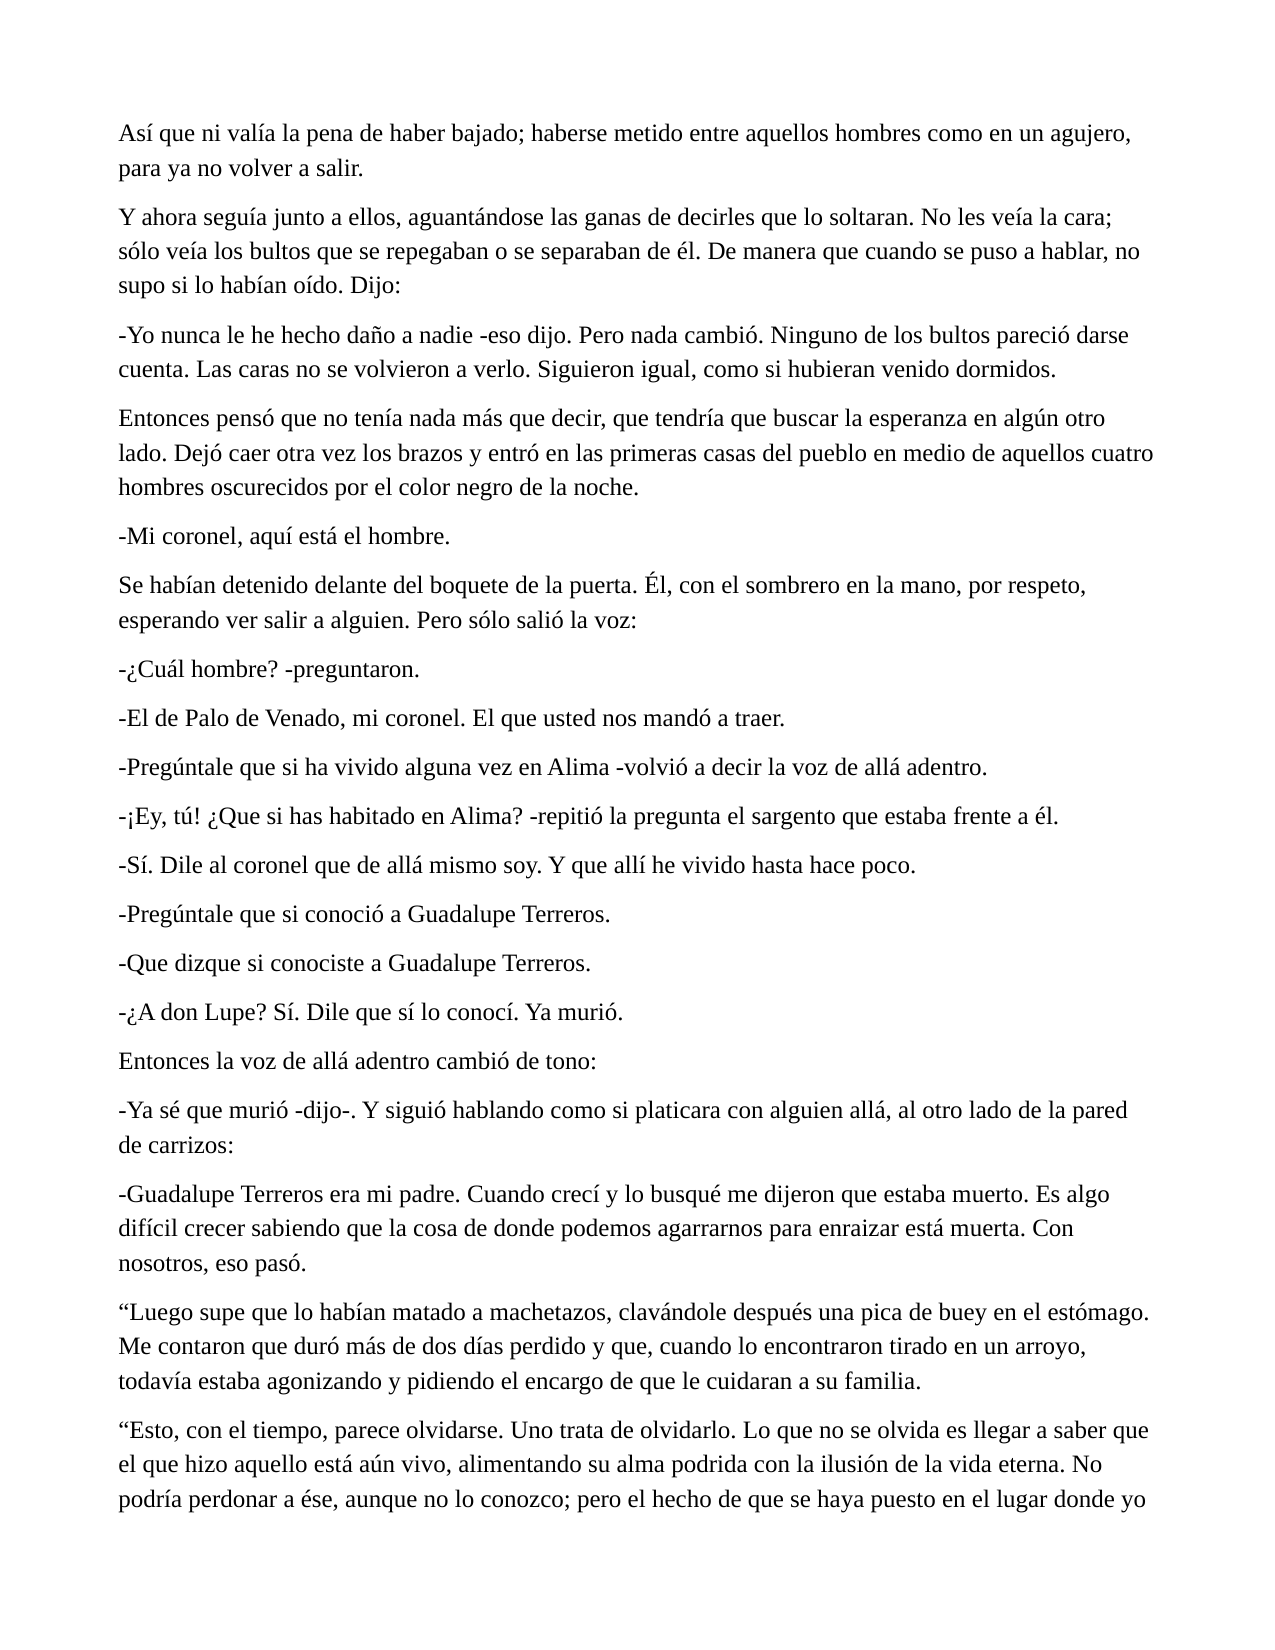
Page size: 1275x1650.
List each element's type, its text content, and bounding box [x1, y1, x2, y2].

text -Pregúntale que si conoció a Guadalupe Terreros. [118, 899, 1157, 928]
text -Que dizque si conociste a Guadalupe Terreros. [118, 948, 1157, 977]
text -El de Palo de Venado, mi coronel. El que usted nos mandó a traer. [118, 703, 1157, 732]
text -Ya sé que murió -dijo-. Y siguió hablando como si platicara con alguien allá, al otro lado de la pared de carrizos: [118, 1095, 1157, 1159]
text Así que ni valía la pena de haber bajado; haberse metido entre aquellos hombres como en un agujero, para ya no volver a salir. [118, 118, 1157, 181]
text -Guadalupe Terreros era mi padre. Cuando crecí y lo busqué me dijeron que estaba muerto. Es algo difícil crecer sabiendo que la cosa de donde podemos agarrarnos para enraizar está muerta. Con nosotros, eso pasó. [118, 1179, 1157, 1277]
text -¿A don Lupe? Sí. Dile que sí lo conocí. Ya murió. [118, 997, 1157, 1026]
text -Pregúntale que si ha vivido alguna vez en Alima -volvió a decir la voz de allá adentro. [118, 752, 1157, 781]
text Y ahora seguía junto a ellos, aguantándose las ganas de decirles que lo soltaran. No les veía la cara; sólo veía los bultos que se repegaban o se separaban de él. De manera que cuando se puso a hablar, no supo si lo habían oído. Dijo: [118, 202, 1157, 299]
text “Esto, con el tiempo, parece olvidarse. Uno trata de olvidarlo. Lo que no se olvida es llegar a saber que el que hizo aquello está aún vivo, alimentando su alma podrida con la ilusión de la vida eterna. No podría perdonar a ése, aunque no lo conozco; pero el hecho de que se haya puesto en el lugar donde yo [118, 1415, 1157, 1513]
text -Mi coronel, aquí está el hombre. [118, 521, 1157, 550]
text -Yo nunca le he hecho daño a nadie -eso dijo. Pero nada cambió. Ninguno de los bultos pareció darse cuenta. Las caras no se volvieron a verlo. Siguieron igual, como si hubieran venido dormidos. [118, 320, 1157, 383]
text -¡Ey, tú! ¿Que si has habitado en Alima? -repitió la pregunta el sargento que estaba frente a él. [118, 801, 1157, 830]
text “Luego supe que lo habían matado a machetazos, clavándole después una pica de buey en el estómago. Me contaron que duró más de dos días perdido y que, cuando lo encontraron tirado en un arroyo, todavía estaba agonizando y pidiendo el encargo de que le cuidaran a su familia. [118, 1297, 1157, 1395]
text Entonces la voz de allá adentro cambió de tono: [118, 1046, 1157, 1075]
text -Sí. Dile al coronel que de allá mismo soy. Y que allí he vivido hasta hace poco. [118, 850, 1157, 879]
text Entonces pensó que no tenía nada más que decir, que tendría que buscar la esperanza en algún otro lado. Dejó caer otra vez los brazos y entró en las primeras casas del pueblo en medio de aquellos cuatro hombres oscurecidos por el color negro de la noche. [118, 403, 1157, 501]
text -¿Cuál hombre? -preguntaron. [118, 654, 1157, 683]
text Se habían detenido delante del boquete de la puerta. Él, con el sombrero en la mano, por respeto, esperando ver salir a alguien. Pero sólo salió la voz: [118, 570, 1157, 633]
